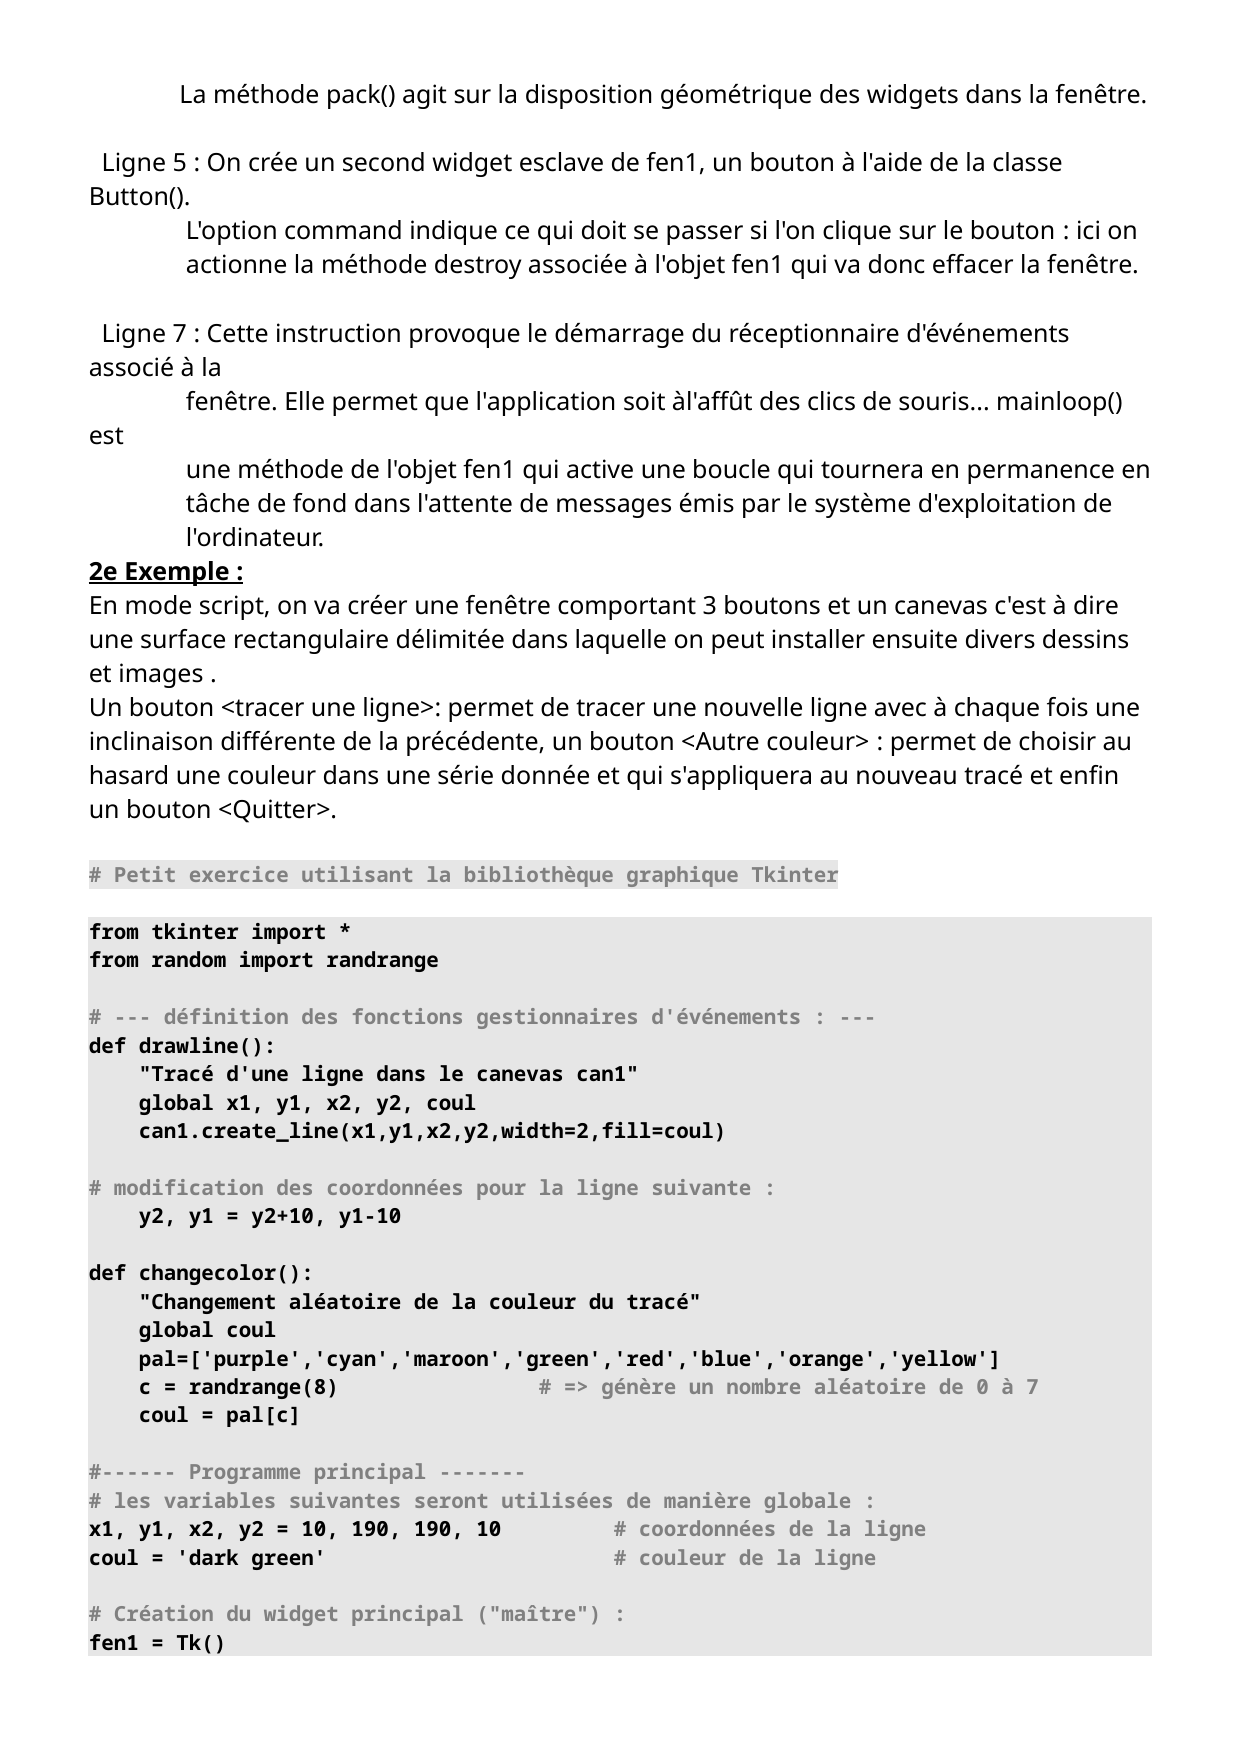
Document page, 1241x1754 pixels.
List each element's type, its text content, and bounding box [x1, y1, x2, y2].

text actionne la méthode destroy associée à l'objet fen1 qui va donc effacer la fenêtre. [88, 247, 1152, 281]
text une méthode de l'objet fen1 qui active une boucle qui tournera en permanence en [88, 451, 1152, 486]
text from tkinter import * [88, 917, 1152, 946]
text l'ordinateur. [88, 519, 1152, 554]
text c = randrange(8) # => génère un nombre aléatoire de 0 à 7 [88, 1372, 1152, 1401]
text can1.create_line(x1,y1,x2,y2,width=2,fill=coul) [88, 1116, 1152, 1144]
text # modification des coordonnées pour la ligne suivante : [88, 1173, 1152, 1201]
text global x1, y1, x2, y2, coul [88, 1088, 1152, 1116]
text "Tracé d'une ligne dans le canevas can1" [88, 1059, 1152, 1088]
text #------ Programme principal ------- [88, 1457, 1152, 1486]
text Ligne 7 : Cette instruction provoque le démarrage du réceptionnaire d'événements associé à la [88, 315, 1152, 383]
text # Création du widget principal ("maître") : [88, 1599, 1152, 1628]
text "Changement aléatoire de la couleur du tracé" [88, 1287, 1152, 1315]
text # --- définition des fonctions gestionnaires d'événements : --- [88, 1002, 1152, 1031]
text # Petit exercice utilisant la bibliothèque graphique Tkinter [88, 860, 1152, 889]
text # les variables suivantes seront utilisées de manière globale : [88, 1486, 1152, 1514]
text fenêtre. Elle permet que l'application soit àl'affût des clics de souris... mainloop() est [88, 383, 1152, 451]
text fen1 = Tk() [88, 1628, 1152, 1656]
text coul = pal[c] [88, 1401, 1152, 1429]
text 2e Exemple : [88, 554, 1152, 588]
text from random import randrange [88, 946, 1152, 974]
text L'option command indique ce qui doit se passer si l'on clique sur le bouton : ici on [88, 213, 1152, 247]
text y2, y1 = y2+10, y1-10 [88, 1201, 1152, 1230]
text pal=['purple','cyan','maroon','green','red','blue','orange','yellow'] [88, 1344, 1152, 1372]
text La méthode pack() agit sur la disposition géométrique des widgets dans la fenêtre. [88, 77, 1152, 111]
text Un bouton <tracer une ligne>: permet de tracer une nouvelle ligne avec à chaque fois une inclinaison différente de la précédente, un bouton <Autre couleur> : permet de choisir au hasard une couleur dans une série donnée et qui s'appliquera au nouveau tracé et enfin un bouton <Quitter>. [88, 690, 1152, 826]
text def changecolor(): [88, 1258, 1152, 1287]
text En mode script, on va créer une fenêtre comportant 3 boutons et un canevas c'est à dire une surface rectangulaire délimitée dans laquelle on peut installer ensuite divers dessins et images . [88, 588, 1152, 690]
text Ligne 5 : On crée un second widget esclave de fen1, un bouton à l'aide de la classe Button(). [88, 145, 1152, 213]
text x1, y1, x2, y2 = 10, 190, 190, 10 # coordonnées de la ligne [88, 1514, 1152, 1543]
text coul = 'dark green' # couleur de la ligne [88, 1543, 1152, 1571]
text tâche de fond dans l'attente de messages émis par le système d'exploitation de [88, 486, 1152, 519]
text global coul [88, 1315, 1152, 1344]
text def drawline(): [88, 1031, 1152, 1059]
